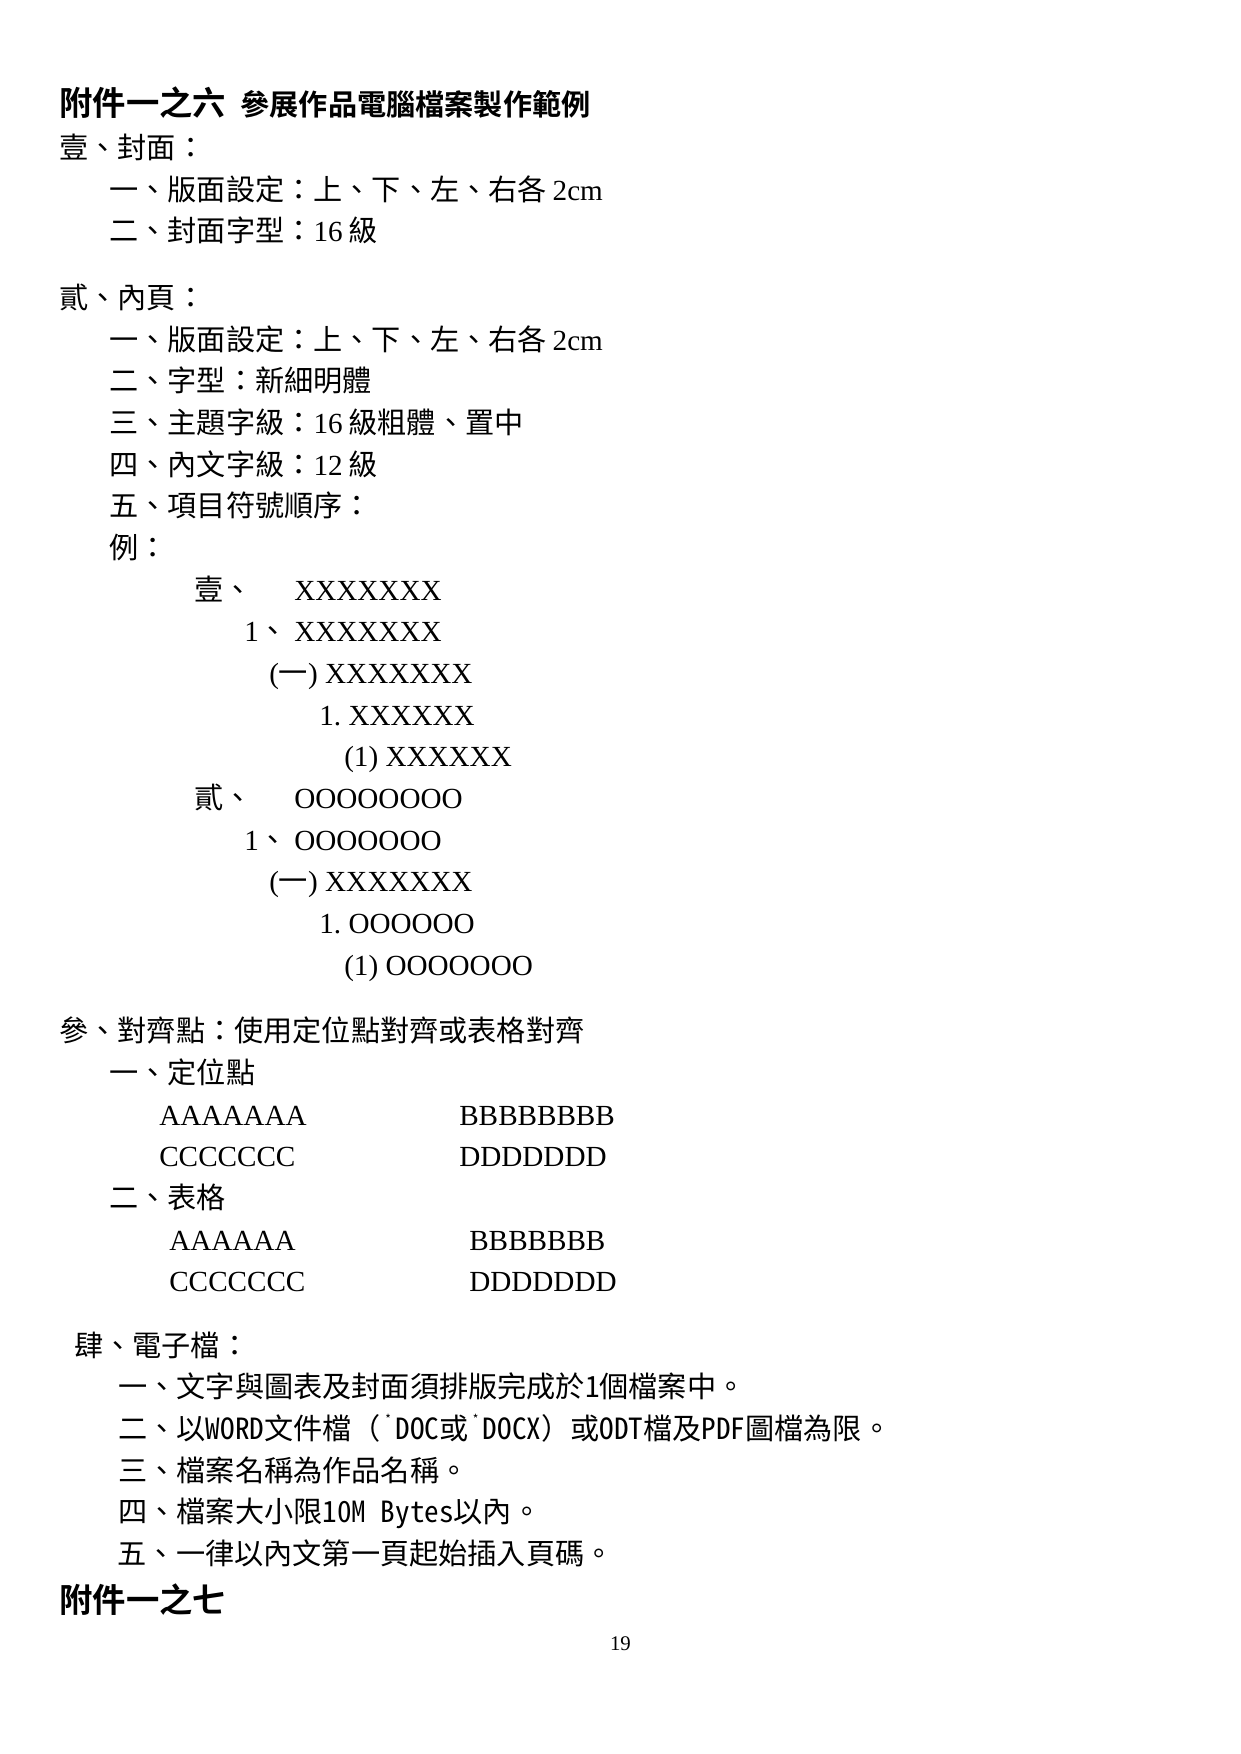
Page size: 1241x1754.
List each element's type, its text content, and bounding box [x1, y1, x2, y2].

table_cell DDDDDDD [458, 1258, 683, 1300]
text 二、封面字型：16級 [109, 208, 988, 250]
text 一、版面設定：上、下、左、右各2cm [109, 317, 988, 358]
text AAAAAAA BBBBBBBB [59, 1092, 1181, 1133]
text 五、項目符號順序： 例： [109, 483, 988, 567]
text 附件一之七 [59, 1573, 1169, 1623]
text 參、對齊點：使用定位點對齊或表格對齊 [59, 1008, 1181, 1050]
text [1088, 358, 1181, 400]
text [1088, 400, 1181, 442]
text [1088, 167, 1181, 208]
text 壹、封面： [59, 125, 988, 167]
text 四、內文字級：12級 [109, 442, 988, 483]
table_header AAAAAA [158, 1217, 458, 1258]
text 二、表格 [109, 1175, 1181, 1217]
text 三、檔案名稱為作品名稱。 [59, 1448, 1181, 1489]
table_cell CCCCCCC [158, 1258, 458, 1300]
text [1088, 208, 1181, 250]
text 一、文字與圖表及封面須排版完成於1個檔案中。 [59, 1364, 1181, 1406]
text [1088, 317, 1181, 358]
table_header BBBBBBB [458, 1217, 683, 1258]
text 一、版面設定：上、下、左、右各2cm [109, 167, 988, 208]
text CCCCCCC DDDDDDD [59, 1133, 1181, 1175]
table_cell [458, 1300, 683, 1325]
text 二、字型：新細明體 [109, 358, 988, 400]
text 三、主題字級：16級粗體、置中 [109, 400, 988, 442]
text 五、一律以內文第一頁起始插入頁碼。 [59, 1531, 1181, 1573]
text [1088, 442, 1181, 483]
text 貳、內頁： [59, 275, 988, 317]
table_cell [158, 1300, 458, 1325]
text 附件一之六 參展作品電腦檔案製作範例 [59, 61, 1169, 567]
text 二、以WORD文件檔（﹡DOC或﹡DOCX）或ODT檔及PDF圖檔為限。 [59, 1406, 1181, 1448]
text 一、定位點 [109, 1050, 1181, 1092]
text 肆、電子檔： [59, 1325, 1181, 1364]
text [1088, 483, 1181, 567]
table_header XXXXXXX XXXXXXX (一) XXXXXXX 1. XXXXXX (1) XXXXXX OOOOOOOO OOOOOOO (一) XXXXXXX 1. OOOOOO (1) OOOOOOO [183, 567, 695, 1008]
text 四、檔案大小限10M Bytes以內。 [59, 1489, 1181, 1531]
text [1088, 125, 1181, 167]
text [1088, 275, 1181, 317]
